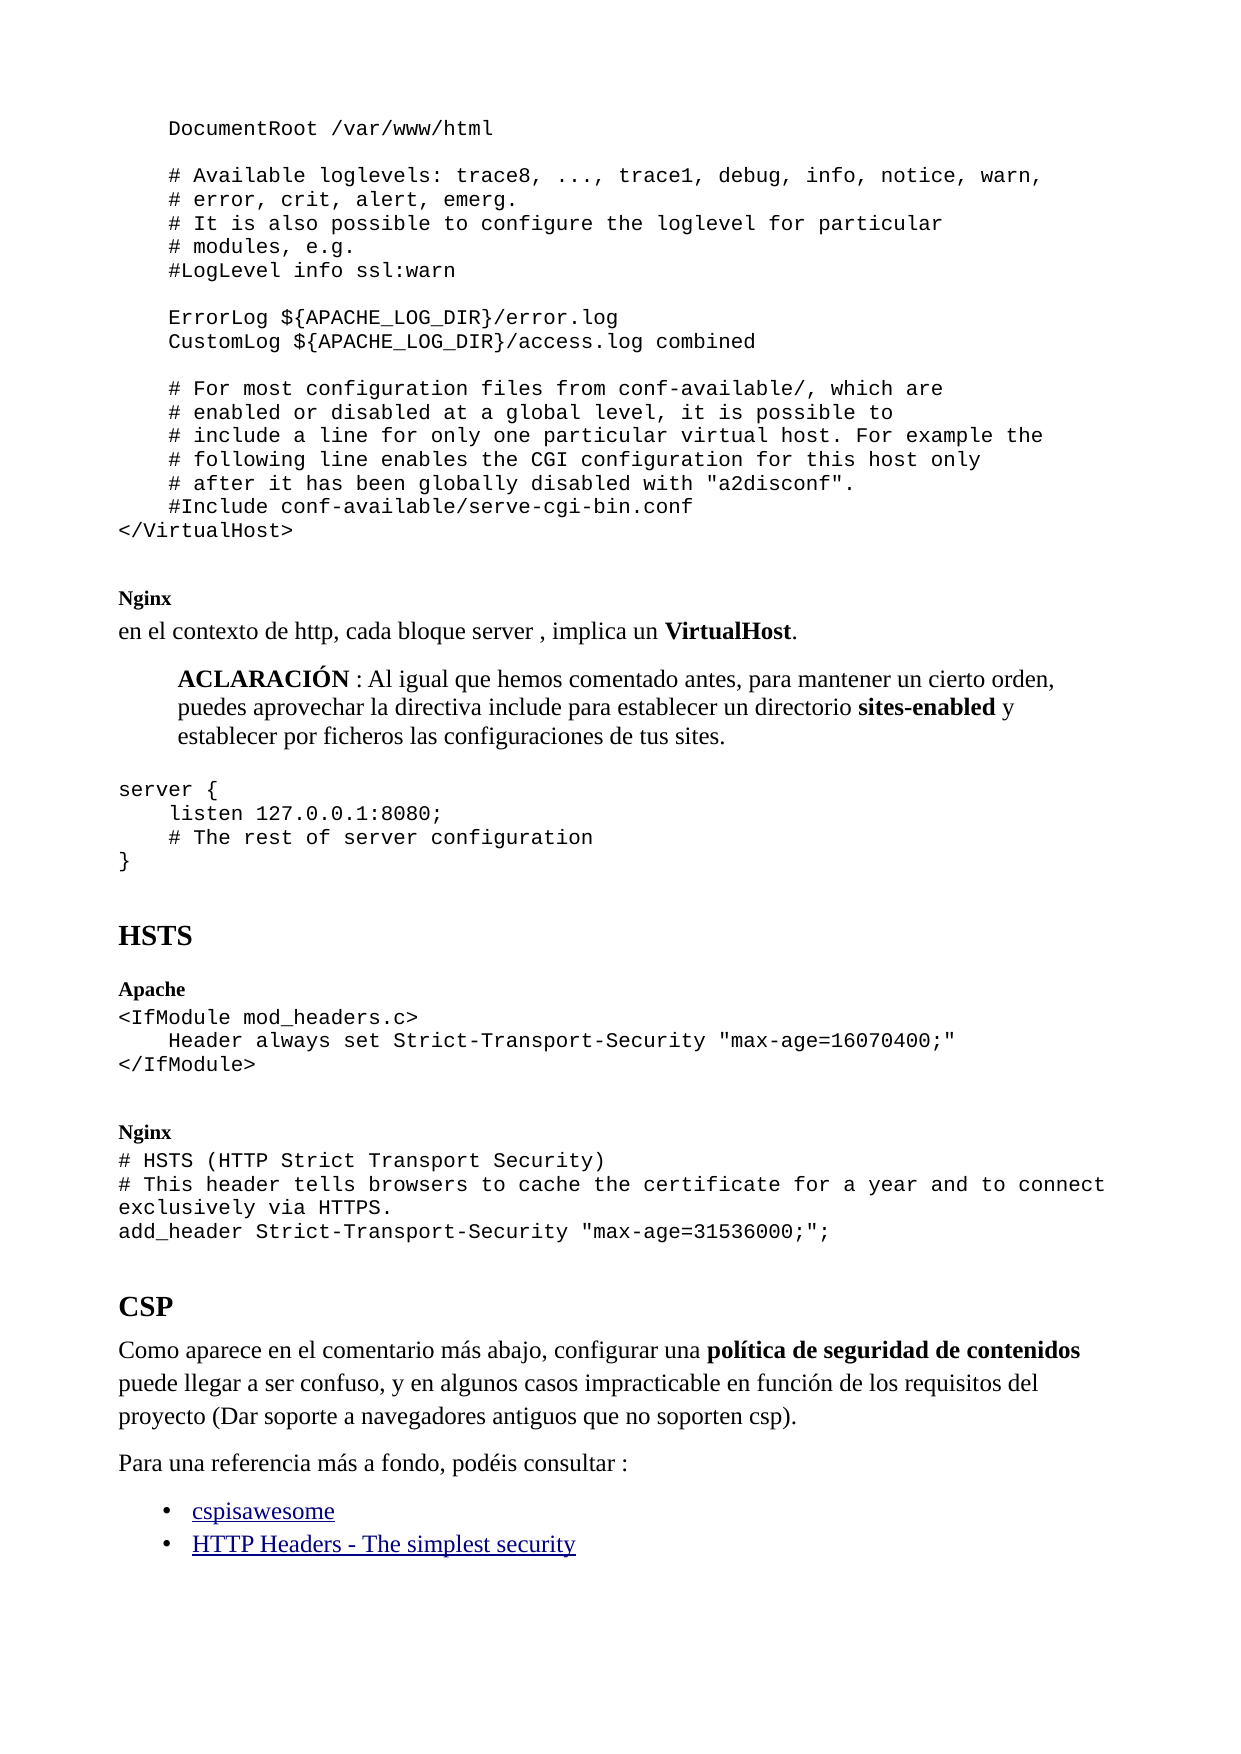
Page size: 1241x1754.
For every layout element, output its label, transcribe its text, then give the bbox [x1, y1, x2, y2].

text # It is also possible to configure the loglevel for particular [118, 213, 1122, 236]
text add_header Strict-Transport-Security "max-age=31536000;"; [118, 1221, 1122, 1245]
text </IfModule> [118, 1054, 1122, 1078]
text # HSTS (HTTP Strict Transport Security) [118, 1150, 1122, 1174]
list HTTP Headers - The simplest security [162, 1529, 1122, 1558]
text # error, crit, alert, emerg. [118, 189, 1122, 213]
subtitle HSTS [118, 918, 1122, 952]
text server { [118, 779, 1122, 803]
subtitle Nginx [118, 1120, 1122, 1144]
text CustomLog ${APACHE_LOG_DIR}/access.log combined [118, 331, 1122, 354]
text DocumentRoot /var/www/html [118, 118, 1122, 142]
text # following line enables the CGI configuration for this host only [118, 449, 1122, 473]
text # For most configuration files from conf-available/, which are [118, 378, 1122, 402]
text # after it has been globally disabled with "a2disconf". [118, 473, 1122, 496]
text #Include conf-available/serve-cgi-bin.conf [118, 496, 1122, 520]
text # enabled or disabled at a global level, it is possible to [118, 402, 1122, 426]
text } [118, 850, 1122, 874]
text # The rest of server configuration [118, 827, 1122, 850]
text # Available loglevels: trace8, ..., trace1, debug, info, notice, warn, [118, 165, 1122, 189]
text Para una referencia más a fondo, podéis consultar : [118, 1448, 1122, 1477]
subtitle Nginx [118, 586, 1122, 610]
list cspisawesome [162, 1496, 1122, 1525]
text ErrorLog ${APACHE_LOG_DIR}/error.log [118, 307, 1122, 331]
text Como aparece en el comentario más abajo, configurar una política de seguridad de contenidos puede llegar a ser confuso, y en algunos casos impracticable en función de los requisitos del proyecto (Dar soporte a navegadores antiguos que no soporten csp). [118, 1335, 1122, 1429]
subtitle Apache [118, 977, 1122, 1001]
text #LogLevel info ssl:warn [118, 260, 1122, 284]
text # This header tells browsers to cache the certificate for a year and to connect exclusively via HTTPS. [118, 1174, 1122, 1221]
text <IfModule mod_headers.c> [118, 1007, 1122, 1031]
text # modules, e.g. [118, 236, 1122, 260]
text # include a line for only one particular virtual host. For example the [118, 426, 1122, 449]
text en el contexto de http, cada bloque server , implica un VirtualHost. [118, 616, 1122, 645]
text </VirtualHost> [118, 520, 1122, 544]
text listen 127.0.0.1:8080; [118, 803, 1122, 827]
text ACLARACIÓN : Al igual que hemos comentado antes, para mantener un cierto orden, puedes aprovechar la directiva include para establecer un directorio sites-enabled y establecer por ficheros las configuraciones de tus sites. [177, 664, 1063, 750]
subtitle CSP [118, 1289, 1122, 1322]
text Header always set Strict-Transport-Security "max-age=16070400;" [118, 1031, 1122, 1054]
